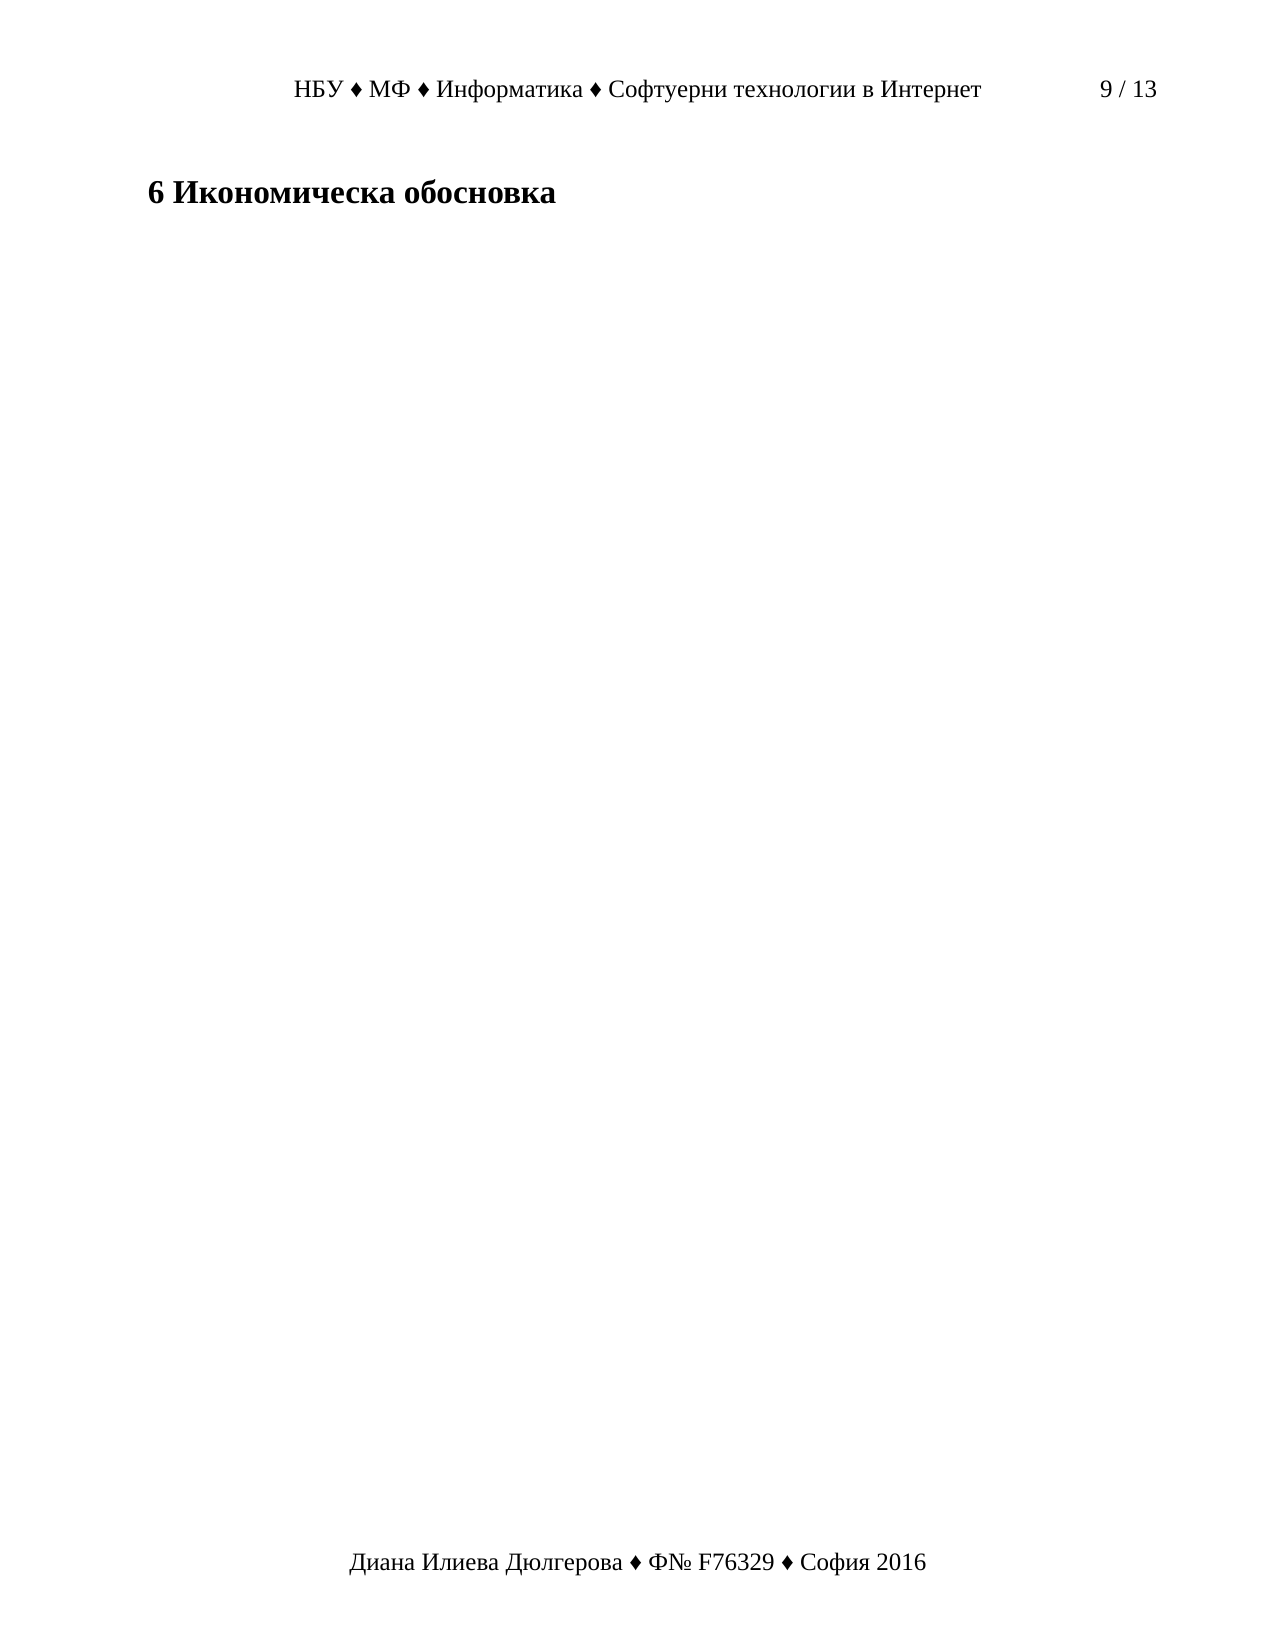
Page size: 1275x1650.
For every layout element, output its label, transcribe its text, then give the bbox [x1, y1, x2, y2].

subtitle 6 Икономическа обосновка [148, 173, 1157, 211]
